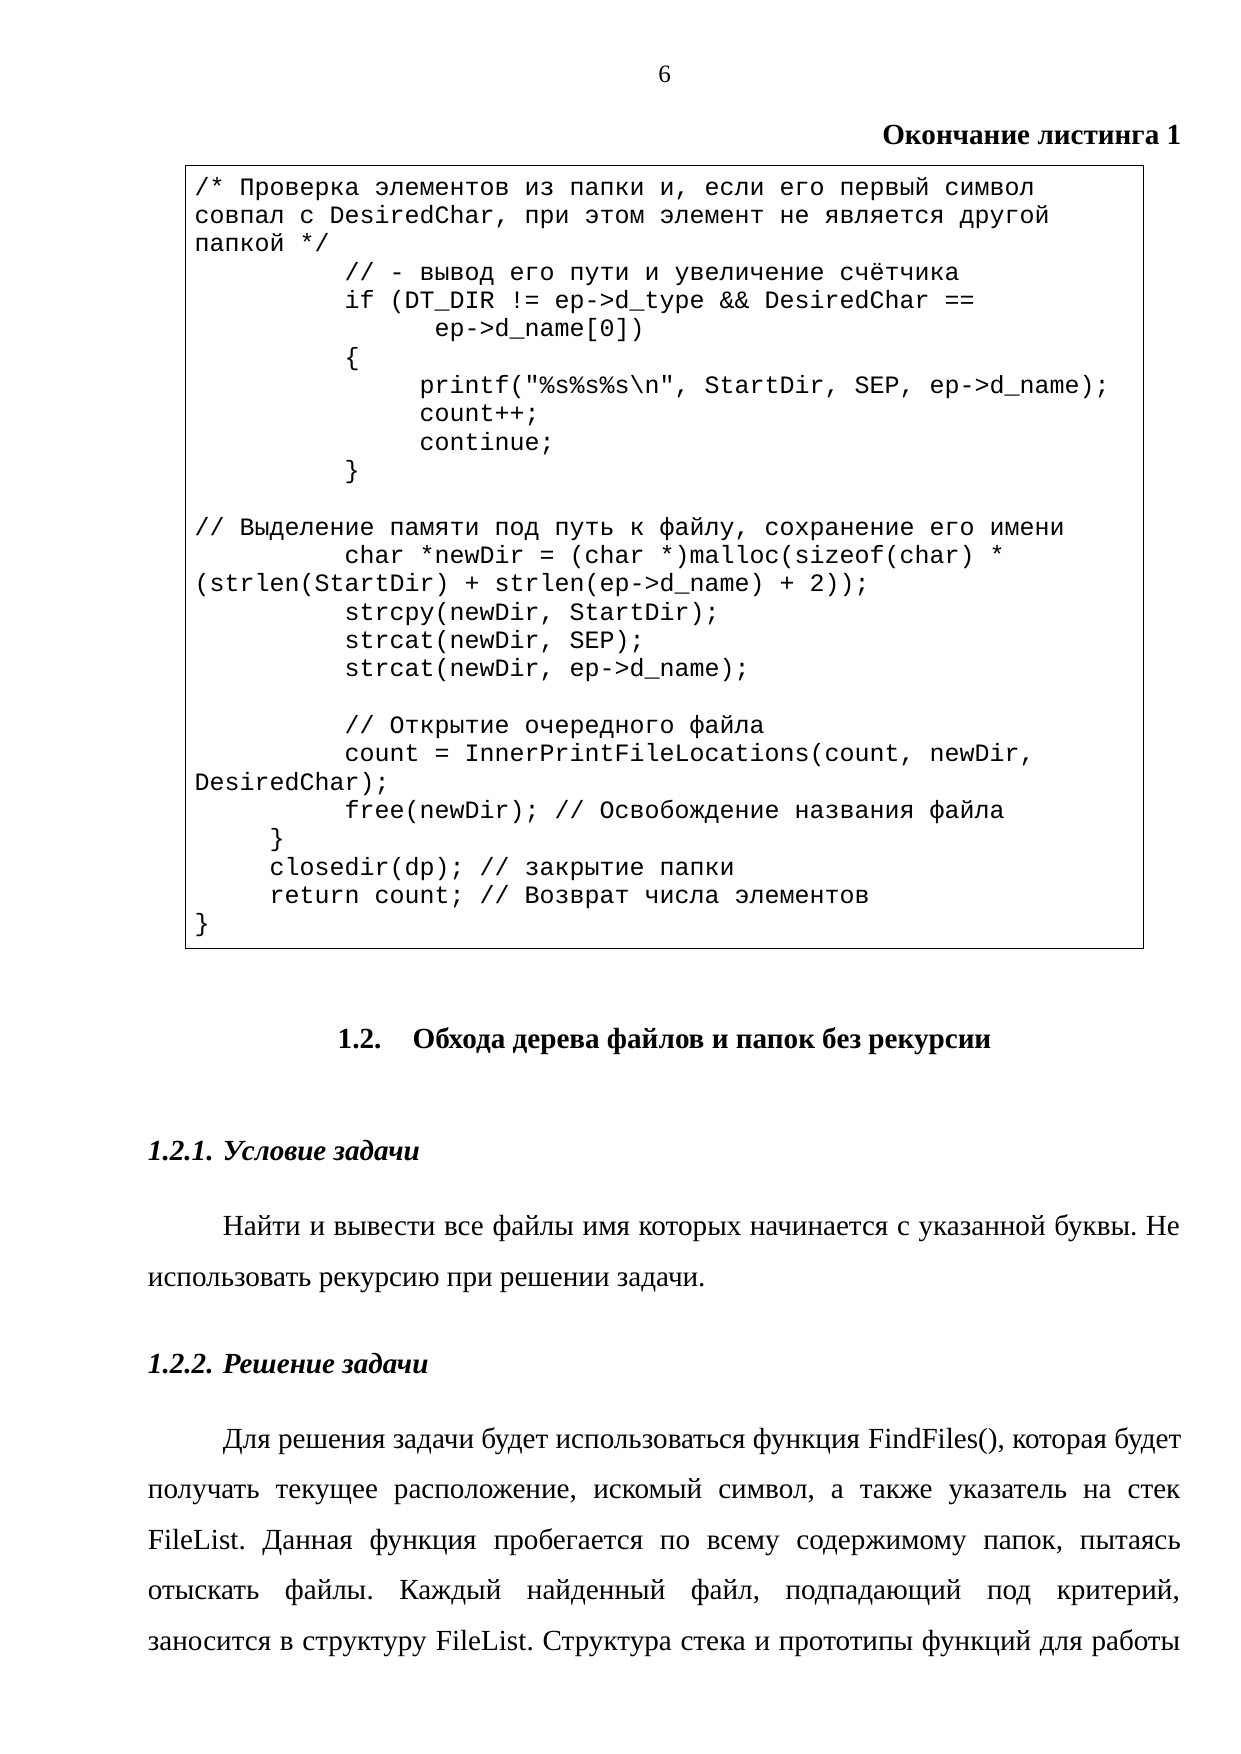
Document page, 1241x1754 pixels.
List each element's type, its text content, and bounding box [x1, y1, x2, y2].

text char *newDir = (char *)malloc(sizeof(char) * (strlen(StartDir) + strlen(ep->d_name) + 2)); [194, 542, 1134, 599]
text Найти и вывести все файлы имя которых начинается с указанной буквы. Не использовать рекурсию при решении задачи. [148, 1208, 1181, 1292]
text [186, 166, 1143, 948]
text closedir(dp); // закрытие папки [194, 854, 1134, 882]
text return count; // Возврат числа элементов [194, 882, 1134, 911]
text strcpy(newDir, StartDir); [194, 599, 1134, 627]
text // Открытие очередного файла [194, 712, 1134, 741]
text /* Проверка элементов из папки и, если его первый символ [194, 174, 1134, 202]
text // Выделение памяти под путь к файлу, сохранение его имени [194, 514, 1134, 542]
text совпал с DesiredChar, при этом элемент не является другой папкой */ [194, 202, 1134, 259]
text } [194, 457, 1134, 486]
subtitle Условие задачи [148, 1133, 1181, 1167]
text Для решения задачи будет использоваться функция FindFiles(), которая будет получать текущее расположение, искомый символ, а также указатель на стек FileList. Данная функция пробегается по всему содержимому папок, пытаясь отыскать файлы. Каждый найденный файл, подпадающий под критерий, заносится в структуру FileList. Структура стека и прототипы функций для работы [148, 1421, 1181, 1656]
text count = InnerPrintFileLocations(count, newDir, DesiredChar); [194, 741, 1134, 797]
text ep->d_name[0]) [194, 316, 1134, 344]
text printf("%s%s%s\n", StartDir, SEP, ep->d_name); [194, 372, 1134, 401]
text continue; [194, 429, 1134, 457]
text Окончание листинга 1 [148, 117, 1181, 151]
text // - вывод его пути и увеличение счётчика [194, 259, 1134, 287]
text { [194, 344, 1134, 372]
subtitle Обхода дерева файлов и папок без рекурсии [148, 195, 1181, 1054]
text } [194, 911, 1134, 939]
subtitle Решение задачи [148, 1346, 1181, 1380]
text if (DT_DIR != ep->d_type && DesiredChar == [194, 287, 1134, 316]
text count++; [194, 401, 1134, 429]
text free(newDir); // Освобождение названия файла [194, 797, 1134, 826]
text } [194, 826, 1134, 854]
text strcat(newDir, SEP); [194, 627, 1134, 656]
text strcat(newDir, ep->d_name); [194, 656, 1134, 684]
